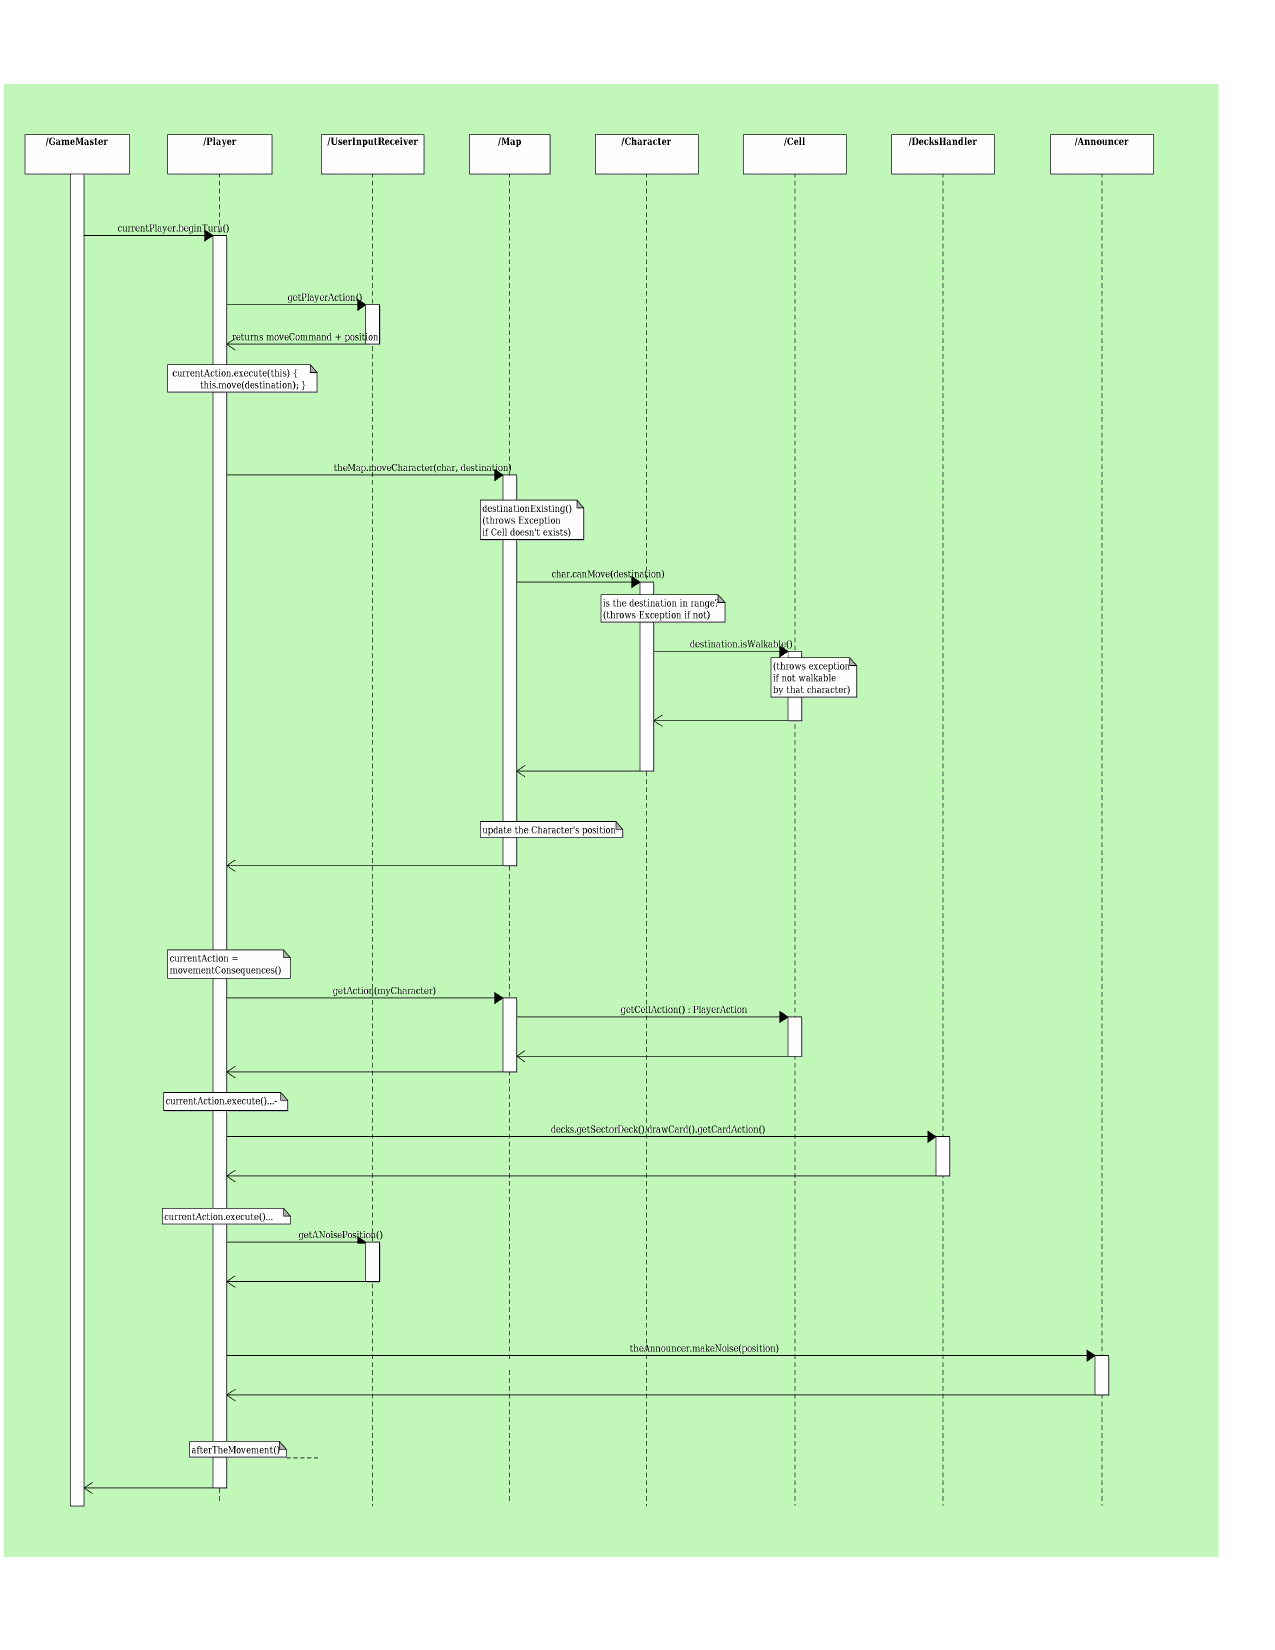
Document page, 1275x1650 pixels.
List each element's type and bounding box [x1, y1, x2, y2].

picture [3, 84, 1219, 1557]
